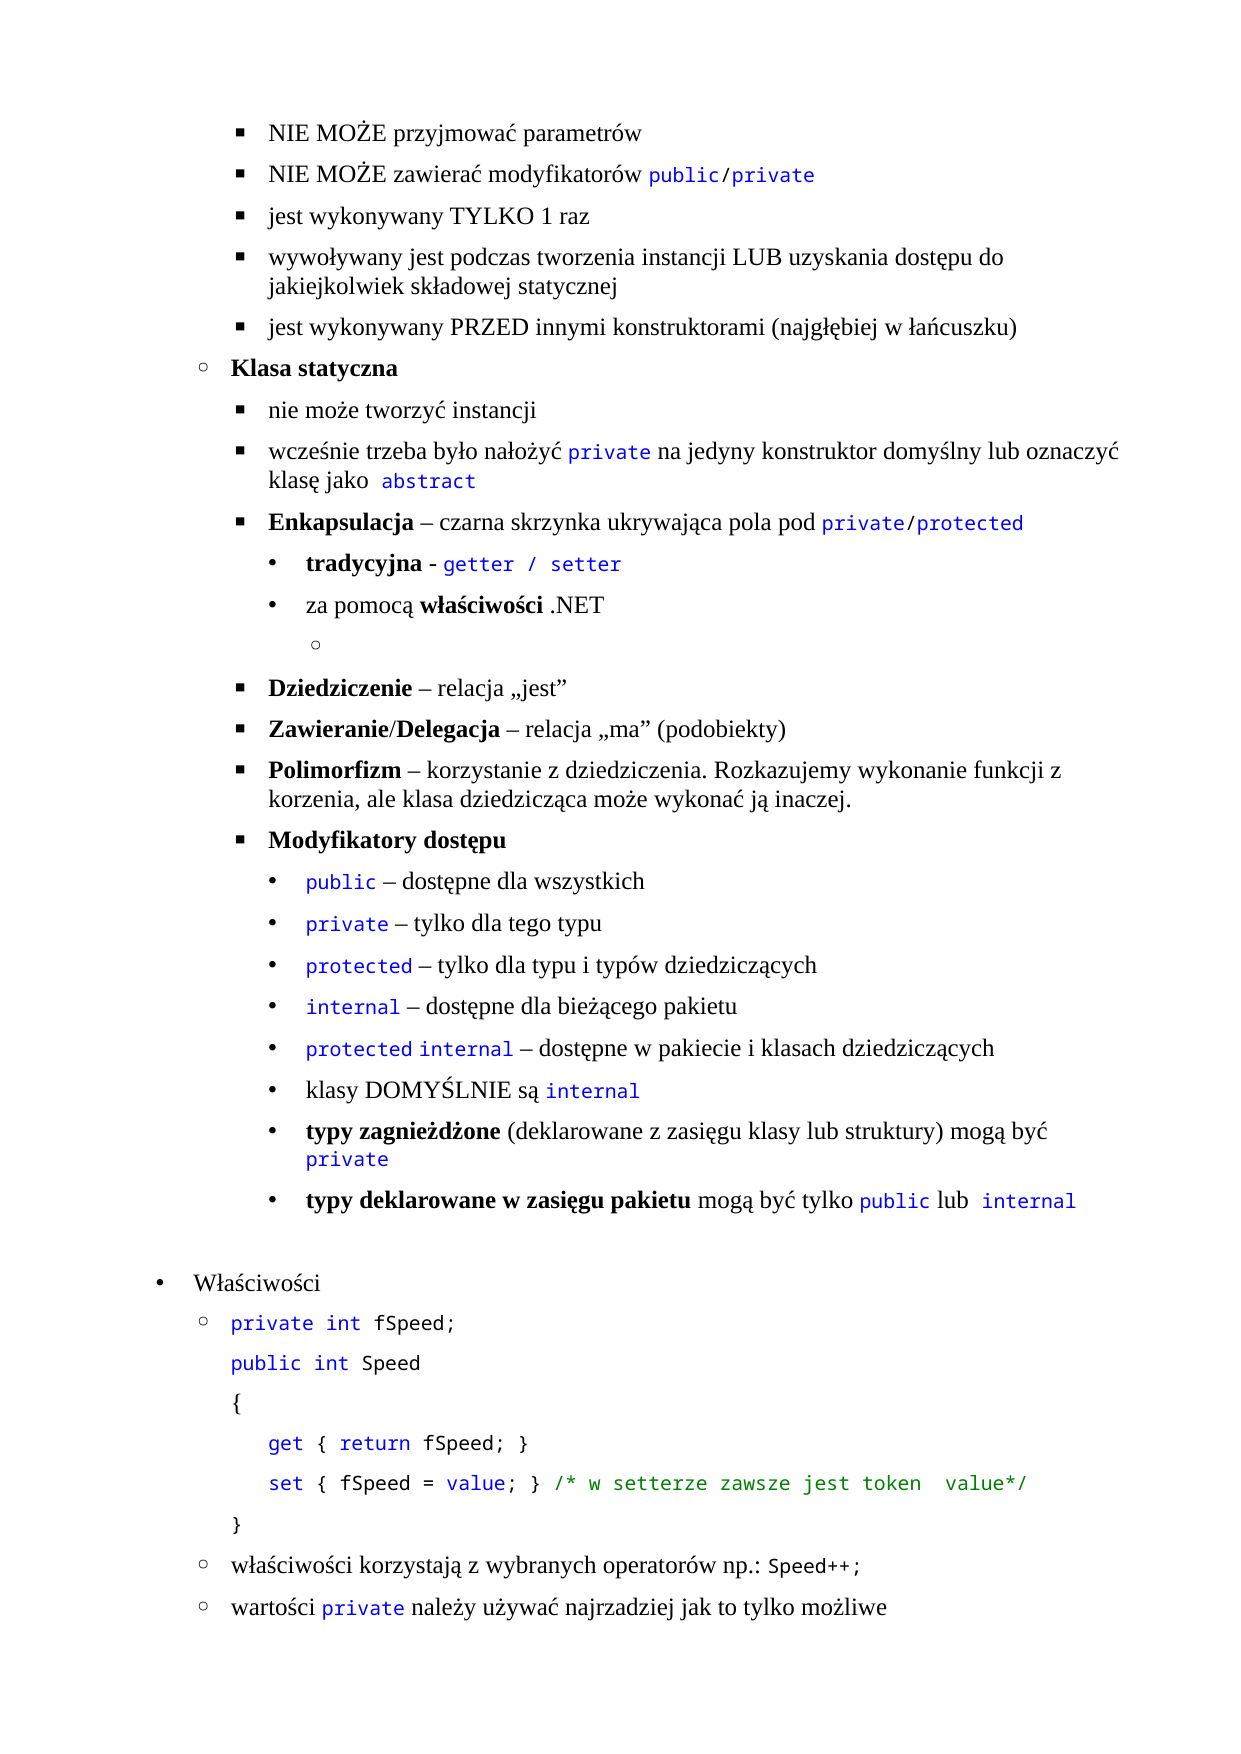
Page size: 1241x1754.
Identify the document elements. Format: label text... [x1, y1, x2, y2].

list klasy DOMYŚLNIE są internal [268, 1075, 1122, 1104]
list protected internal – dostępne w pakiecie i klasach dziedziczących [268, 1033, 1122, 1062]
list wcześnie trzeba było nałożyć private na jedyny konstruktor domyślny lub oznaczyć klasę jako abstract [231, 436, 1122, 494]
list internal – dostępne dla bieżącego pakietu [268, 991, 1122, 1021]
list Enkapsulacja – czarna skrzynka ukrywająca pola pod private/protected [231, 507, 1122, 536]
list get { return fSpeed; } [231, 1429, 1122, 1456]
list } [193, 1508, 1122, 1538]
list wywoływany jest podczas tworzenia instancji LUB uzyskania dostępu do jakiejkolwiek składowej statycznej [231, 242, 1122, 300]
list wartości private należy używać najrzadziej jak to tylko możliwe [193, 1592, 1122, 1621]
list Modyfikatory dostępu [231, 825, 1122, 854]
list Polimorfizm – korzystanie z dziedziczenia. Rozkazujemy wykonanie funkcji z korzenia, ale klasa dziedzicząca może wykonać ją inaczej. [231, 755, 1122, 813]
list Dziedziczenie – relacja „jest” [231, 673, 1122, 701]
list Zawieranie/Delegacja – relacja „ma” (podobiekty) [231, 714, 1122, 743]
list public – dostępne dla wszystkich [268, 866, 1122, 896]
list jest wykonywany TYLKO 1 raz [231, 201, 1122, 230]
list nie może tworzyć instancji [231, 395, 1122, 423]
list NIE MOŻE przyjmować parametrów [231, 118, 1122, 147]
list typy zagnieżdżone (deklarowane z zasięgu klasy lub struktury) mogą być private [268, 1116, 1122, 1173]
list NIE MOŻE zawierać modyfikatorów public/private [231, 159, 1122, 188]
list jest wykonywany PRZED innymi konstruktorami (najgłębiej w łańcuszku) [231, 312, 1122, 341]
list Właściwości [156, 1268, 1122, 1297]
list tradycyjna - getter / setter [268, 548, 1122, 578]
list za pomocą właściwości .NET [268, 590, 1122, 619]
list typy deklarowane w zasięgu pakietu mogą być tylko public lub internal [268, 1185, 1122, 1214]
list private int fSpeed; [193, 1309, 1122, 1336]
list właściwości korzystają z wybranych operatorów np.: Speed++; [193, 1550, 1122, 1579]
list Klasa statyczna [193, 353, 1122, 382]
list set { fSpeed = value; } /* w setterze zawsze jest token value*/ [231, 1469, 1122, 1496]
list protected – tylko dla typu i typów dziedziczących [268, 950, 1122, 979]
list { [193, 1388, 1122, 1417]
list public int Speed [193, 1349, 1122, 1376]
list private – tylko dla tego typu [268, 908, 1122, 937]
